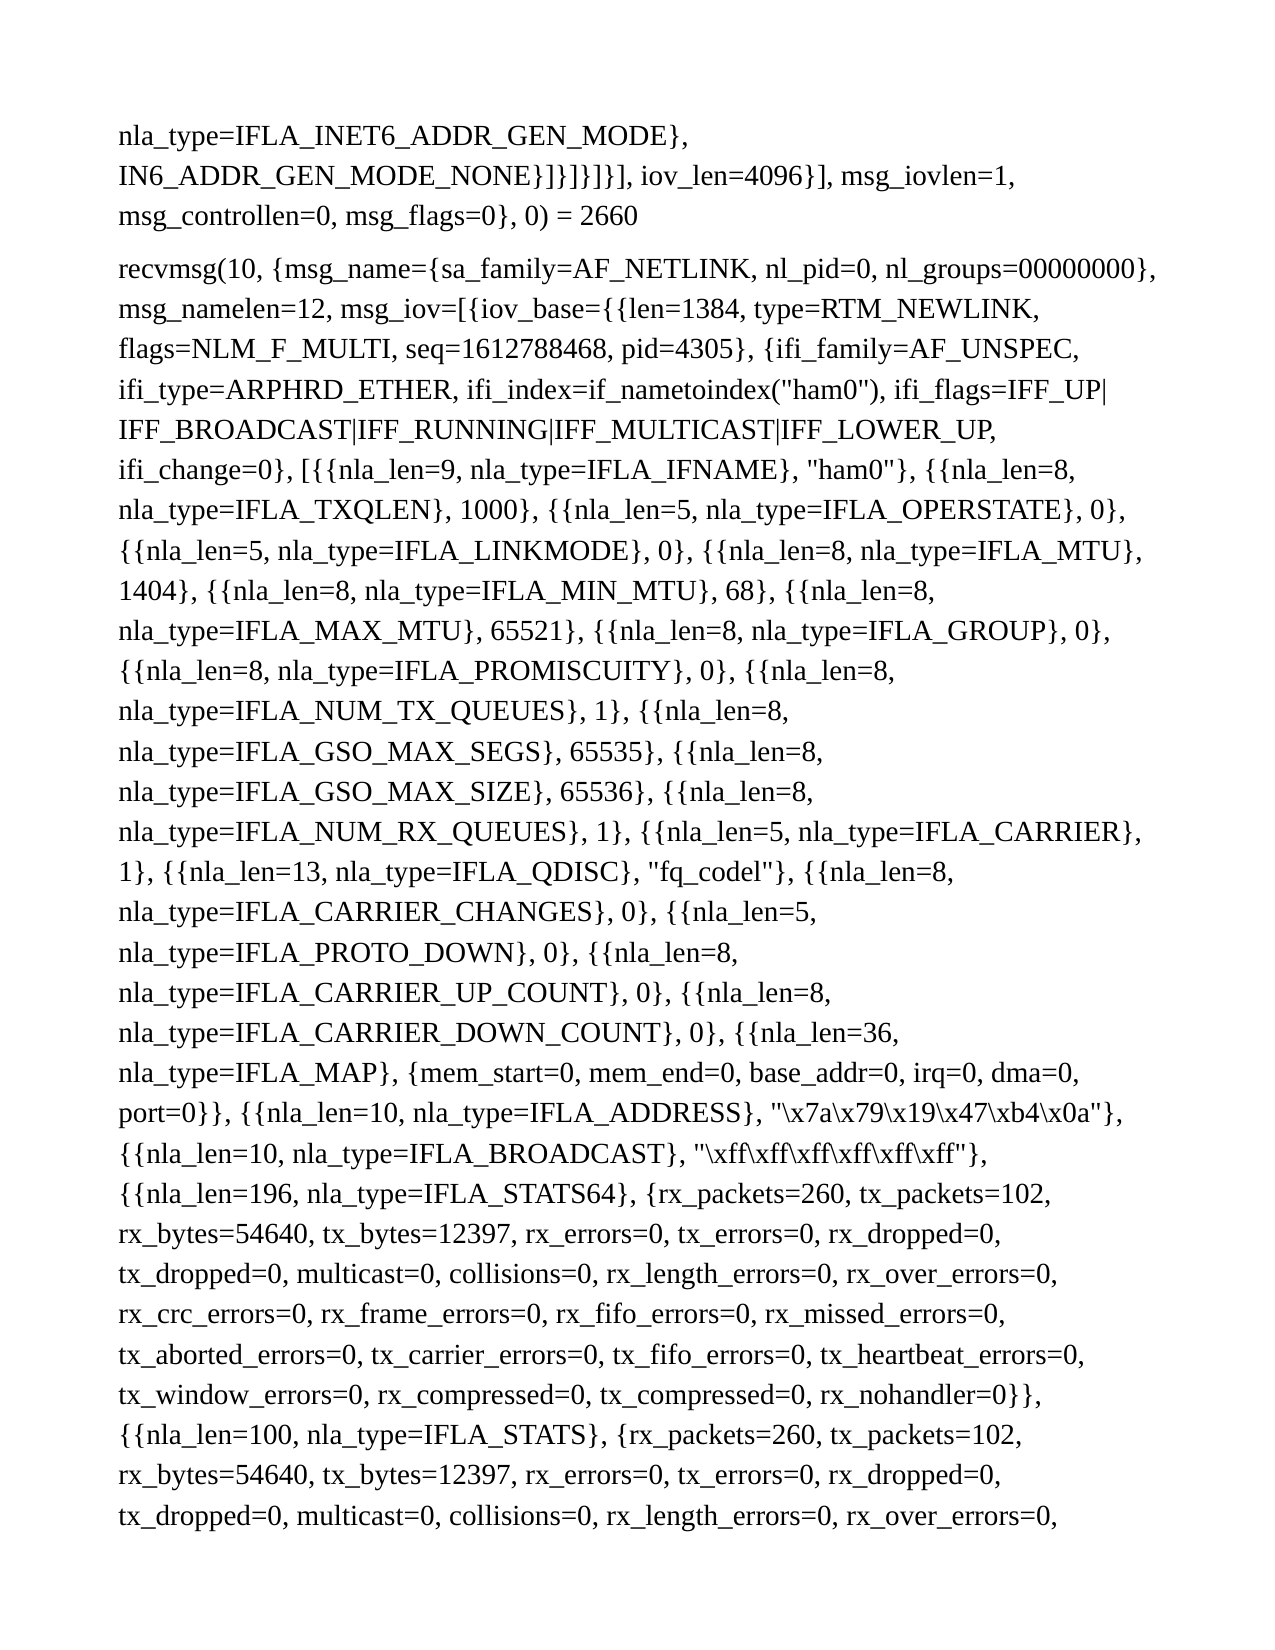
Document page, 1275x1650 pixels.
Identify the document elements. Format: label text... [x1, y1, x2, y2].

text nla_type=IFLA_INET6_ADDR_GEN_MODE}, IN6_ADDR_GEN_MODE_NONE}]}]}]}], iov_len=4096}], msg_iovlen=1, msg_controllen=0, msg_flags=0}, 0) = 2660 [118, 118, 1157, 232]
text recvmsg(10, {msg_name={sa_family=AF_NETLINK, nl_pid=0, nl_groups=00000000}, msg_namelen=12, msg_iov=[{iov_base={{len=1384, type=RTM_NEWLINK, flags=NLM_F_MULTI, seq=1612788468, pid=4305}, {ifi_family=AF_UNSPEC, ifi_type=ARPHRD_ETHER, ifi_index=if_nametoindex("ham0"), ifi_flags=IFF_UP|IFF_BROADCAST|IFF_RUNNING|IFF_MULTICAST|IFF_LOWER_UP, ifi_change=0}, [{{nla_len=9, nla_type=IFLA_IFNAME}, "ham0"}, {{nla_len=8, nla_type=IFLA_TXQLEN}, 1000}, {{nla_len=5, nla_type=IFLA_OPERSTATE}, 0}, {{nla_len=5, nla_type=IFLA_LINKMODE}, 0}, {{nla_len=8, nla_type=IFLA_MTU}, 1404}, {{nla_len=8, nla_type=IFLA_MIN_MTU}, 68}, {{nla_len=8, nla_type=IFLA_MAX_MTU}, 65521}, {{nla_len=8, nla_type=IFLA_GROUP}, 0}, {{nla_len=8, nla_type=IFLA_PROMISCUITY}, 0}, {{nla_len=8, nla_type=IFLA_NUM_TX_QUEUES}, 1}, {{nla_len=8, nla_type=IFLA_GSO_MAX_SEGS}, 65535}, {{nla_len=8, nla_type=IFLA_GSO_MAX_SIZE}, 65536}, {{nla_len=8, nla_type=IFLA_NUM_RX_QUEUES}, 1}, {{nla_len=5, nla_type=IFLA_CARRIER}, 1}, {{nla_len=13, nla_type=IFLA_QDISC}, "fq_codel"}, {{nla_len=8, nla_type=IFLA_CARRIER_CHANGES}, 0}, {{nla_len=5, nla_type=IFLA_PROTO_DOWN}, 0}, {{nla_len=8, nla_type=IFLA_CARRIER_UP_COUNT}, 0}, {{nla_len=8, nla_type=IFLA_CARRIER_DOWN_COUNT}, 0}, {{nla_len=36, nla_type=IFLA_MAP}, {mem_start=0, mem_end=0, base_addr=0, irq=0, dma=0, port=0}}, {{nla_len=10, nla_type=IFLA_ADDRESS}, "\x7a\x79\x19\x47\xb4\x0a"}, {{nla_len=10, nla_type=IFLA_BROADCAST}, "\xff\xff\xff\xff\xff\xff"}, {{nla_len=196, nla_type=IFLA_STATS64}, {rx_packets=260, tx_packets=102, rx_bytes=54640, tx_bytes=12397, rx_errors=0, tx_errors=0, rx_dropped=0, tx_dropped=0, multicast=0, collisions=0, rx_length_errors=0, rx_over_errors=0, rx_crc_errors=0, rx_frame_errors=0, rx_fifo_errors=0, rx_missed_errors=0, tx_aborted_errors=0, tx_carrier_errors=0, tx_fifo_errors=0, tx_heartbeat_errors=0, tx_window_errors=0, rx_compressed=0, tx_compressed=0, rx_nohandler=0}}, {{nla_len=100, nla_type=IFLA_STATS}, {rx_packets=260, tx_packets=102, rx_bytes=54640, tx_bytes=12397, rx_errors=0, tx_errors=0, rx_dropped=0, tx_dropped=0, multicast=0, collisions=0, rx_length_errors=0, rx_over_errors=0, [118, 251, 1157, 1531]
